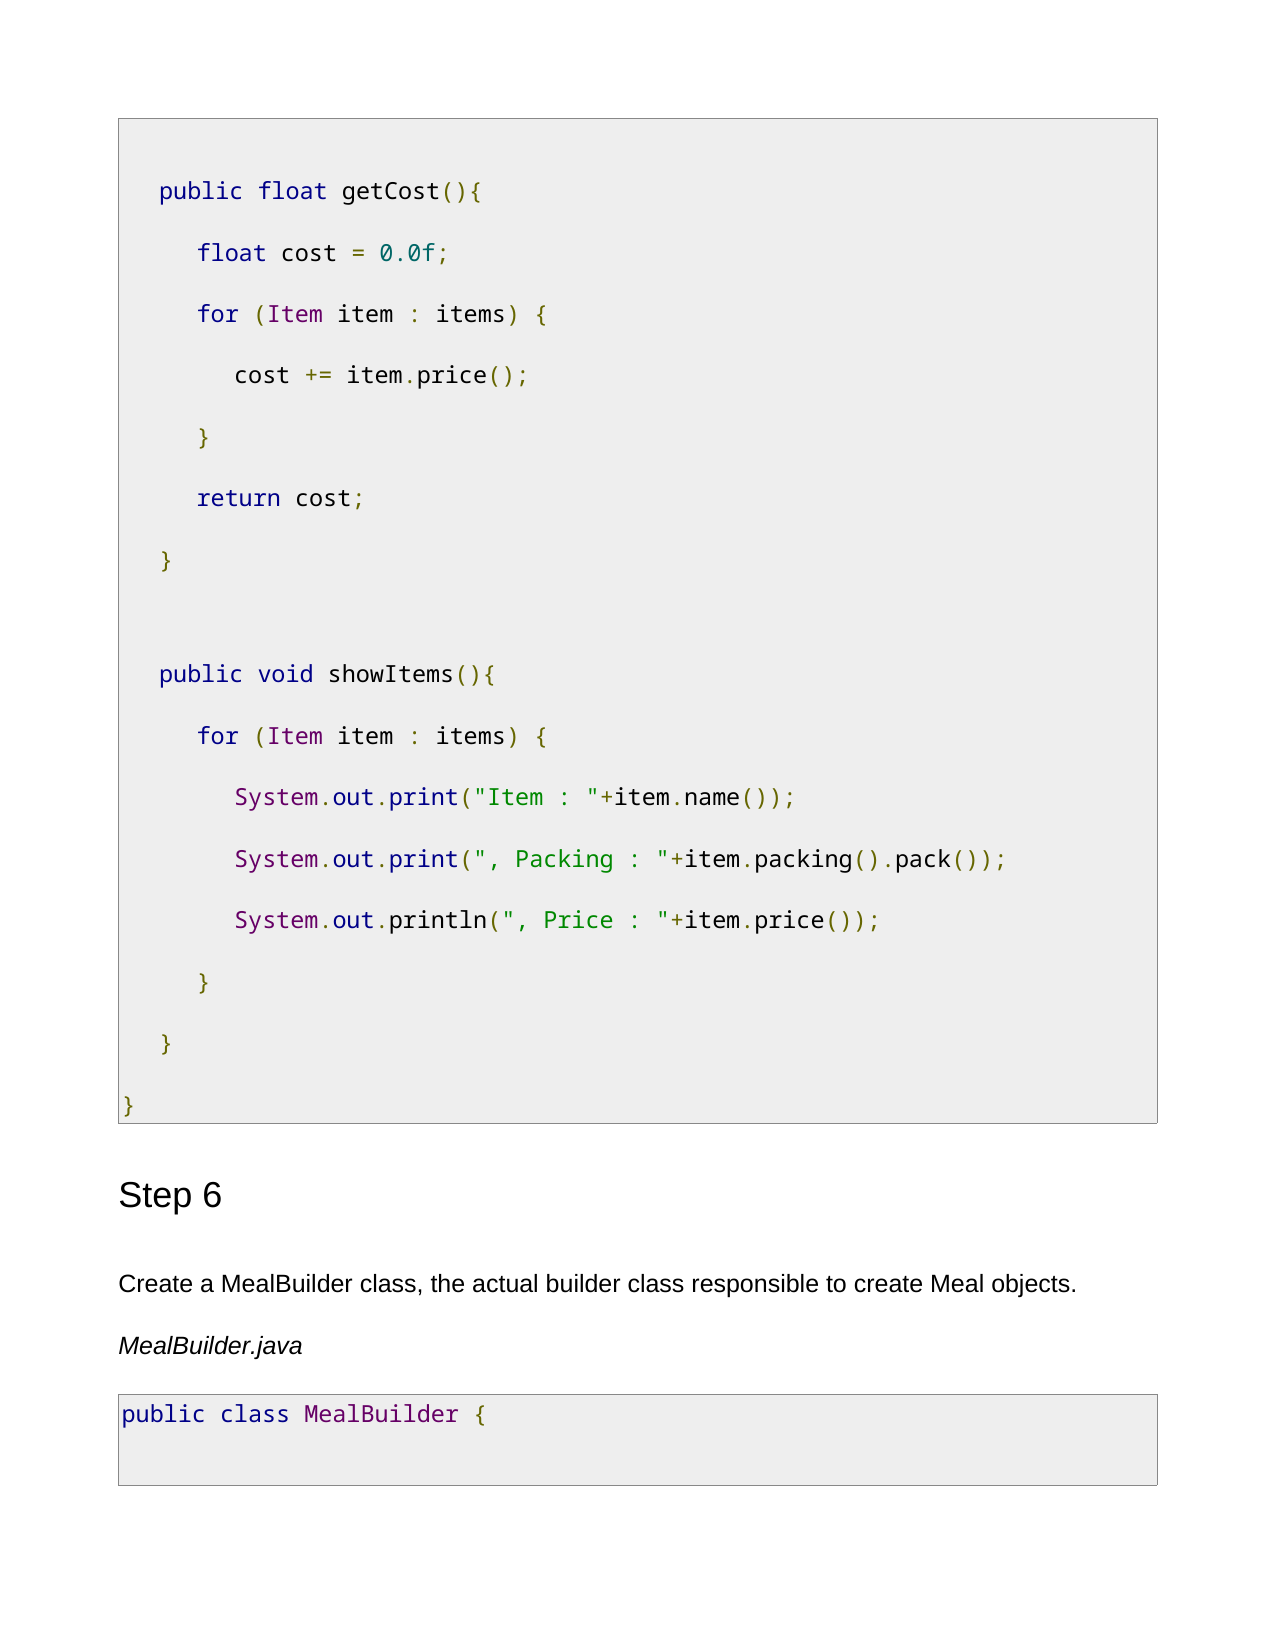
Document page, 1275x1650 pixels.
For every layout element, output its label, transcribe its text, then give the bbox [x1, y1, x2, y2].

text } [119, 417, 1157, 452]
text public void showItems(){ [119, 654, 1157, 690]
text MealBuilder.java [118, 1331, 1157, 1360]
text System.out.println(", Price : "+item.price()); [119, 900, 1157, 936]
text } [119, 540, 1157, 575]
text for (Item item : items) { [119, 716, 1157, 751]
text } [119, 962, 1157, 997]
text for (Item item : items) { [119, 294, 1157, 329]
text } [119, 1085, 1157, 1123]
text System.out.print("Item : "+item.name()); [119, 777, 1157, 813]
text public class MealBuilder { [119, 1395, 1157, 1429]
text return cost; [119, 478, 1157, 514]
subtitle Step 6 [118, 1173, 1157, 1215]
text float cost = 0.0f; [119, 233, 1157, 268]
text cost += item.price(); [119, 356, 1157, 391]
text System.out.print(", Packing : "+item.packing().pack()); [119, 839, 1157, 874]
text Create a MealBuilder class, the actual builder class responsible to create Meal objects. [118, 1269, 1157, 1297]
text public float getCost(){ [119, 171, 1157, 206]
text } [119, 1023, 1157, 1058]
